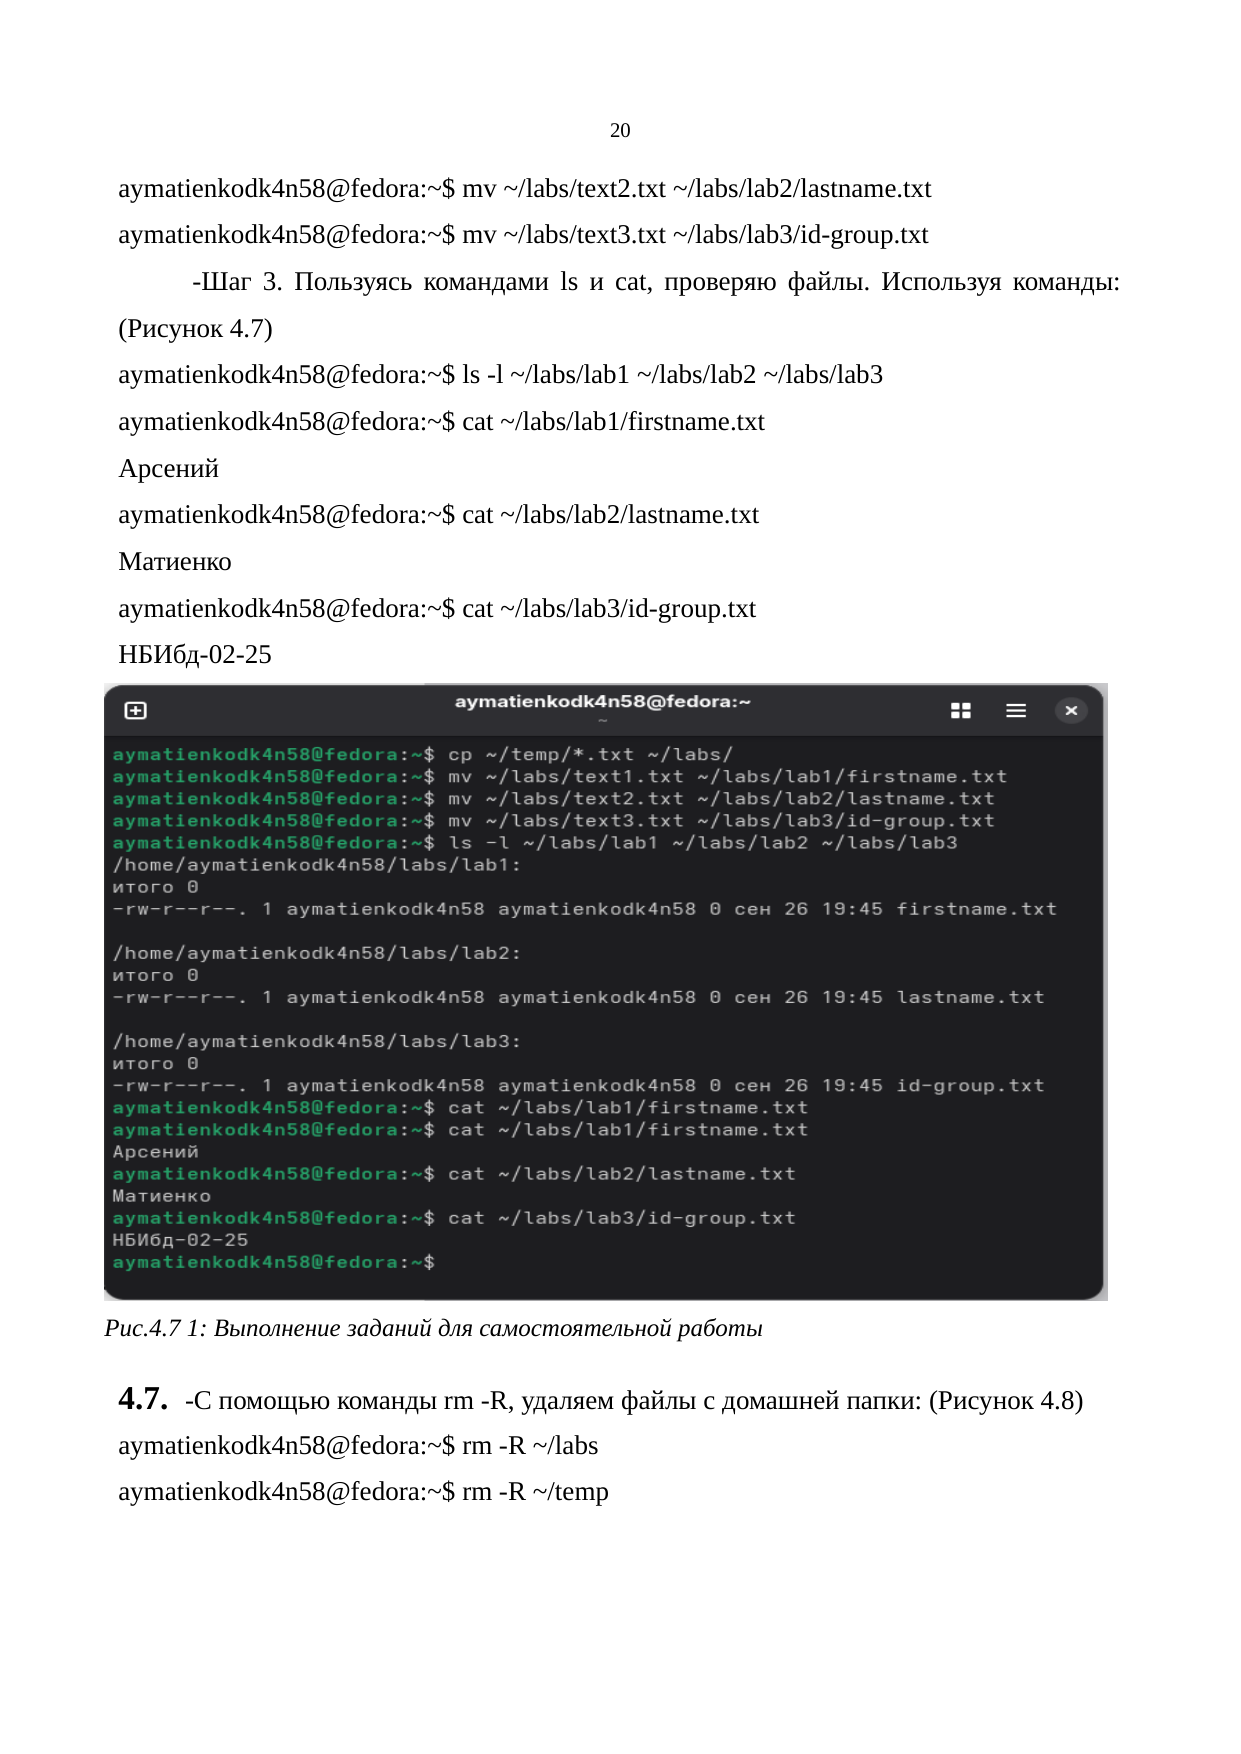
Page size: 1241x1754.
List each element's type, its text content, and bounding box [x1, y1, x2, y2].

text aymatienkodk4n58@fedora:~$ rm -R ~/labs [118, 1429, 1122, 1460]
text [104, 671, 1108, 683]
text Арсений [118, 452, 1122, 483]
text aymatienkodk4n58@fedora:~$ cat ~/labs/lab3/id-group.txt [118, 592, 1122, 623]
picture [104, 683, 1108, 1301]
text aymatienkodk4n58@fedora:~$ cat ~/labs/lab2/lastname.txt [118, 498, 1122, 529]
text -Шаг 3. Пользуясь командами ls и cat, проверяю файлы. Используя команды: (Рисунок 4.7) [118, 265, 1122, 343]
text aymatienkodk4n58@fedora:~$ mv ~/labs/text3.txt ~/labs/lab3/id-group.txt [118, 218, 1122, 249]
text aymatienkodk4n58@fedora:~$ ls -l ~/labs/lab1 ~/labs/lab2 ~/labs/lab3 [118, 358, 1122, 389]
text НБИбд-02-25 [118, 638, 1122, 669]
text Матиенко [118, 545, 1122, 576]
text aymatienkodk4n58@fedora:~$ mv ~/labs/text2.txt ~/labs/lab2/lastname.txt [118, 172, 1122, 203]
text aymatienkodk4n58@fedora:~$ cat ~/labs/lab1/firstname.txt [118, 405, 1122, 436]
text aymatienkodk4n58@fedora:~$ rm -R ~/temp [118, 1475, 1122, 1507]
text Рис.4.7 1: Выполнение заданий для самостоятельной работы [104, 1301, 1108, 1342]
subtitle 4.7. -С помощью команды rm -R, удаляем файлы с домашней папки: (Рисунок 4.8) [118, 706, 1122, 1416]
